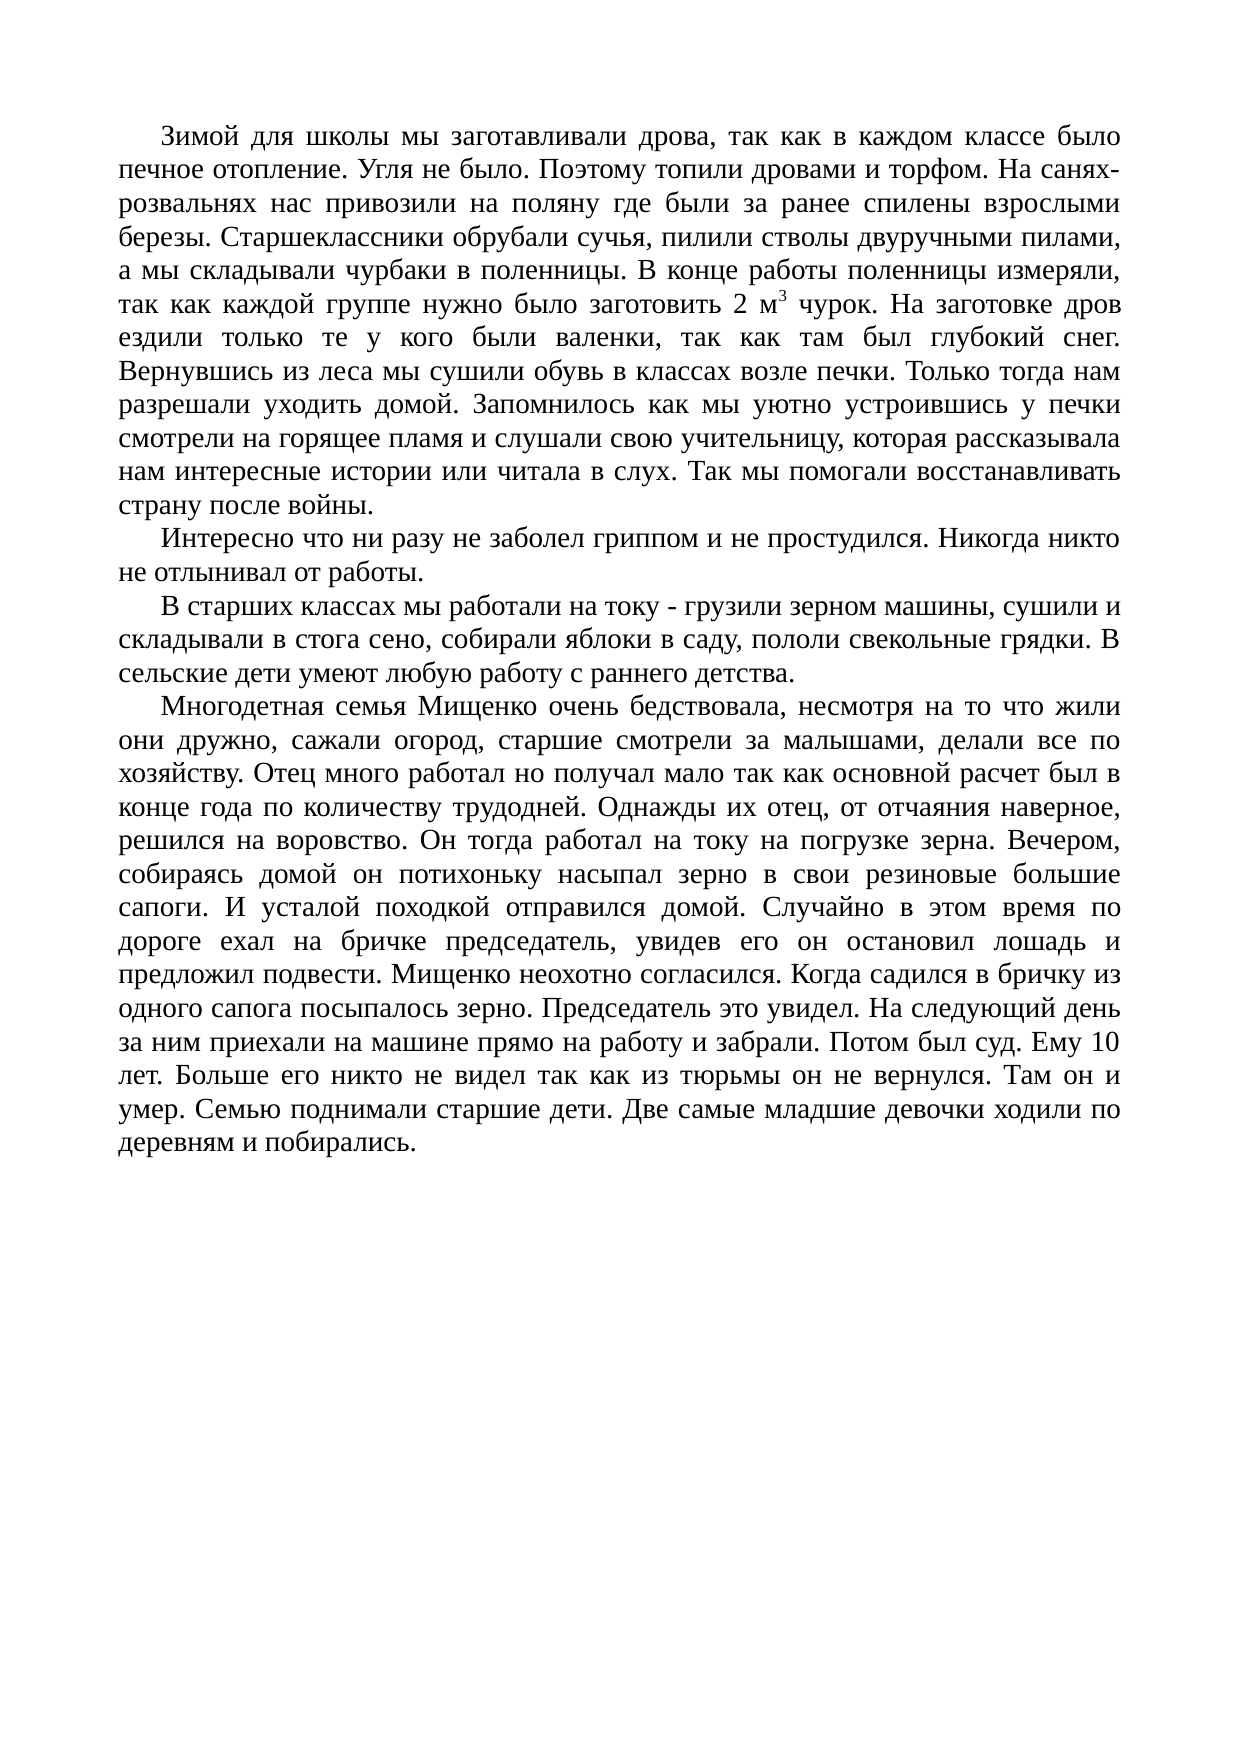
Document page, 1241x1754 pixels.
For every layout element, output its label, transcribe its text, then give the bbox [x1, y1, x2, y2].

text Зимой для школы мы заготавливали дрова, так как в каждом классе было печное отопление. Угля не было. Поэтому топили дровами и торфом. На санях-розвальнях нас привозили на поляну где были за ранее спилены взрослыми березы. Старшеклассники обрубали сучья, пилили стволы двуручными пилами, а мы складывали чурбаки в поленницы. В конце работы поленницы измеряли, так как каждой группе нужно было заготовить 2 м3 чурок. На заготовке дров ездили только те у кого были валенки, так как там был глубокий снег. Вернувшись из леса мы сушили обувь в классах возле печки. Только тогда нам разрешали уходить домой. Запомнилось как мы уютно устроившись у печки смотрели на горящее пламя и слушали свою учительницу, которая рассказывала нам интересные истории или читала в слух. Так мы помогали восстанавливать страну после войны. [118, 118, 1122, 521]
text Многодетная семья Мищенко очень бедствовала, несмотря на то что жили они дружно, сажали огород, старшие смотрели за малышами, делали все по хозяйству. Отец много работал но получал мало так как основной расчет был в конце года по количеству трудодней. Однажды их отец, от отчаяния наверное, решился на воровство. Он тогда работал на току на погрузке зерна. Вечером, собираясь домой он потихоньку насыпал зерно в свои резиновые большие сапоги. И усталой походкой отправился домой. Случайно в этом время по дороге ехал на бричке председатель, увидев его он остановил лошадь и предложил подвести. Мищенко неохотно согласился. Когда садился в бричку из одного сапога посыпалось зерно. Председатель это увидел. На следующий день за ним приехали на машине прямо на работу и забрали. Потом был суд. Ему 10 лет. Больше его никто не видел так как из тюрьмы он не вернулся. Там он и умер. Семью поднимали старшие дети. Две самые младшие девочки ходили по деревням и побирались. [118, 688, 1122, 1158]
text Интересно что ни разу не заболел гриппом и не простудился. Никогда никто не отлынивал от работы. [118, 521, 1122, 588]
text В старших классах мы работали на току - грузили зерном машины, сушили и складывали в стога сено, собирали яблоки в саду, пололи свекольные грядки. В сельские дети умеют любую работу с раннего детства. [118, 588, 1122, 688]
